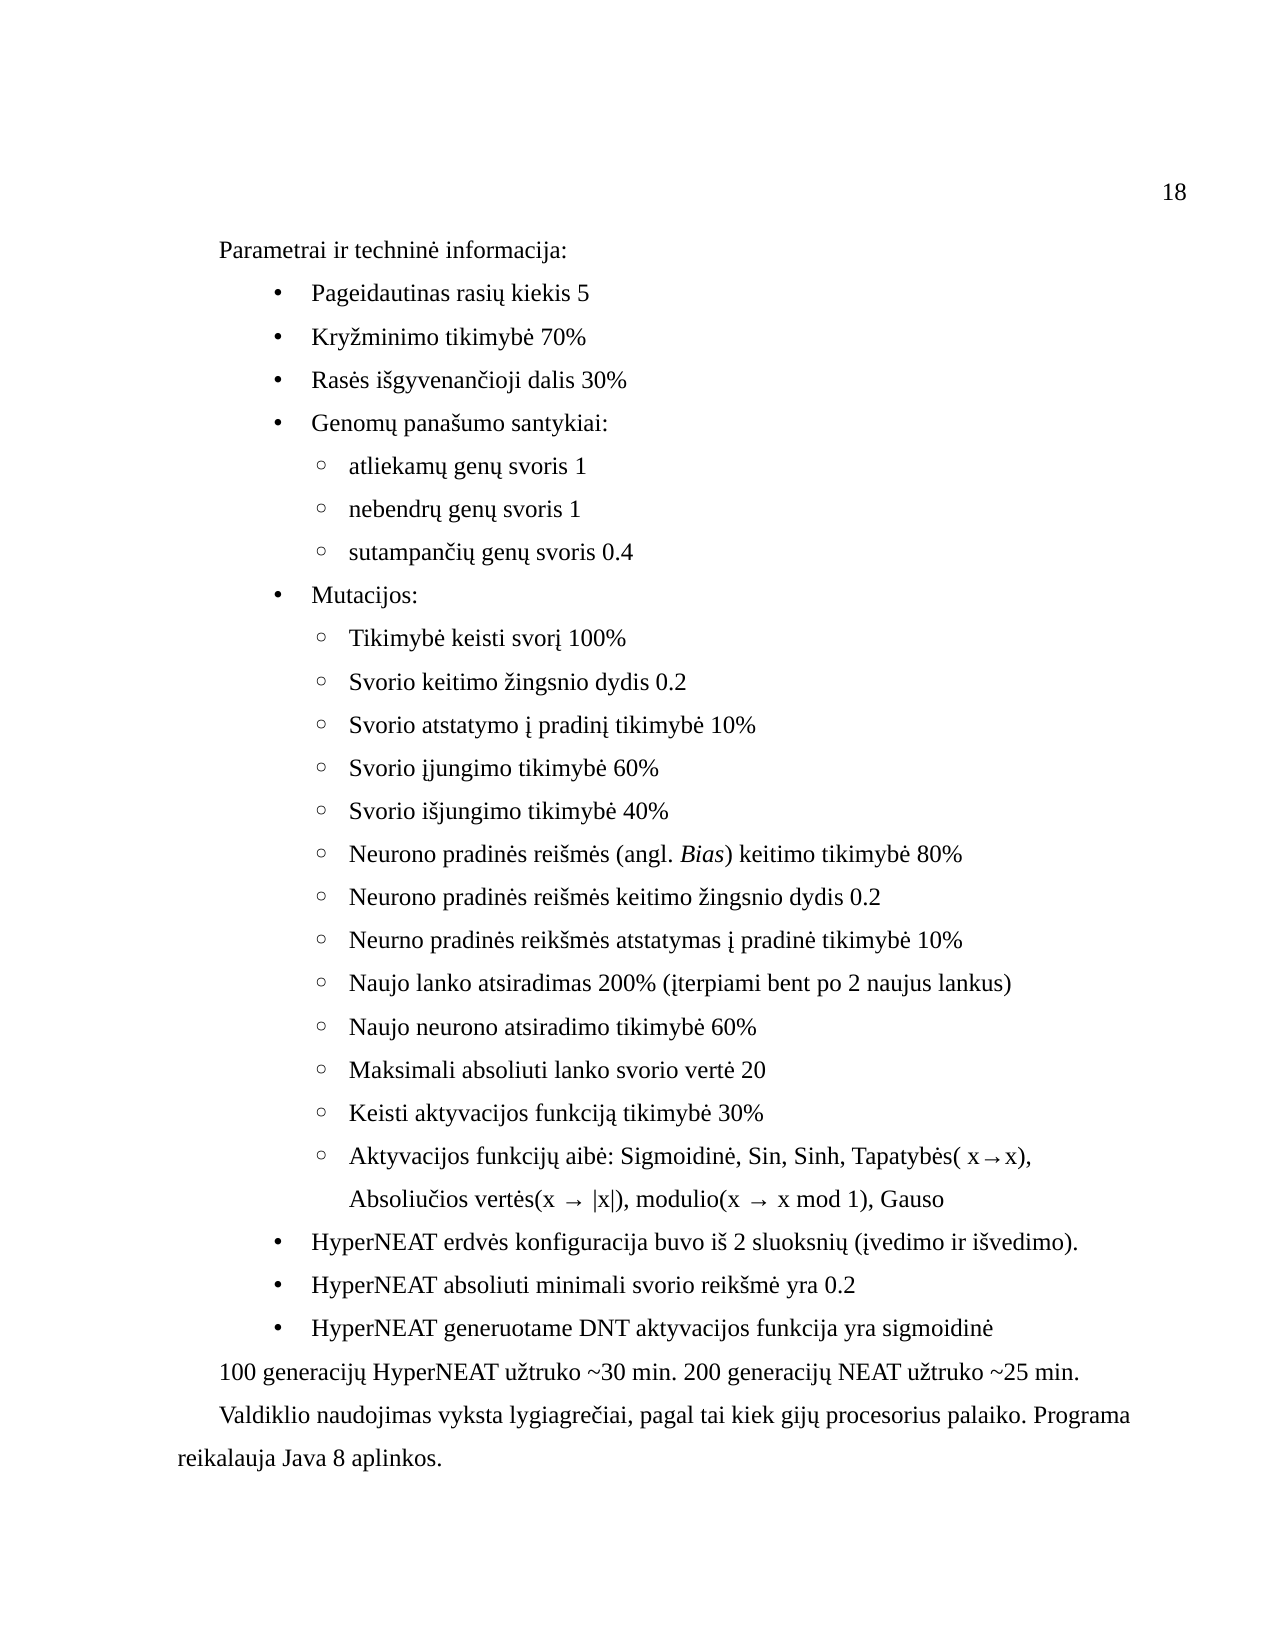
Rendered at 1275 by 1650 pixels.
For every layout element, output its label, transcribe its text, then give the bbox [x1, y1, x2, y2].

list Neurno pradinės reikšmės atstatymas į pradinė tikimybė 10% [311, 925, 1186, 954]
list HyperNEAT absoliuti minimali svorio reikšmė yra 0.2 [274, 1270, 1186, 1299]
list sutampančių genų svoris 0.4 [311, 537, 1186, 566]
list HyperNEAT generuotame DNT aktyvacijos funkcija yra sigmoidinė [274, 1313, 1186, 1342]
list nebendrų genų svoris 1 [311, 494, 1186, 523]
list Naujo neurono atsiradimo tikimybė 60% [311, 1012, 1186, 1040]
list Svorio atstatymo į pradinį tikimybė 10% [311, 710, 1186, 738]
list Maksimali absoliuti lanko svorio vertė 20 [311, 1055, 1186, 1083]
list Keisti aktyvacijos funkciją tikimybė 30% [311, 1098, 1186, 1127]
text Valdiklio naudojimas vyksta lygiagrečiai, pagal tai kiek gijų procesorius palaiko. Programa reikalauja Java 8 aplinkos. [177, 1400, 1186, 1472]
list Genomų panašumo santykiai: [274, 408, 1186, 437]
text Parametrai ir techninė informacija: [177, 235, 1186, 264]
list Svorio keitimo žingsnio dydis 0.2 [311, 667, 1186, 695]
list Rasės išgyvenančioji dalis 30% [274, 365, 1186, 393]
list Neurono pradinės reišmės (angl. Bias) keitimo tikimybė 80% [311, 839, 1186, 868]
list Tikimybė keisti svorį 100% [311, 623, 1186, 652]
list Kryžminimo tikimybė 70% [274, 322, 1186, 350]
list Svorio įjungimo tikimybė 60% [311, 753, 1186, 782]
list Mutacijos: [274, 580, 1186, 609]
list Pageidautinas rasių kiekis 5 [274, 278, 1186, 307]
list HyperNEAT erdvės konfiguracija buvo iš 2 sluoksnių (įvedimo ir išvedimo). [274, 1227, 1186, 1256]
list Svorio išjungimo tikimybė 40% [311, 796, 1186, 825]
list Neurono pradinės reišmės keitimo žingsnio dydis 0.2 [311, 882, 1186, 911]
text 100 generacijų HyperNEAT užtruko ~30 min. 200 generacijų NEAT užtruko ~25 min. [177, 1357, 1186, 1385]
list atliekamų genų svoris 1 [311, 451, 1186, 480]
list Naujo lanko atsiradimas 200% (įterpiami bent po 2 naujus lankus) [311, 968, 1186, 997]
list Aktyvacijos funkcijų aibė: Sigmoidinė, Sin, Sinh, Tapatybės( x→x), Absoliučios vertės(x → |x|), modulio(x → x mod 1), Gauso [311, 1141, 1186, 1213]
